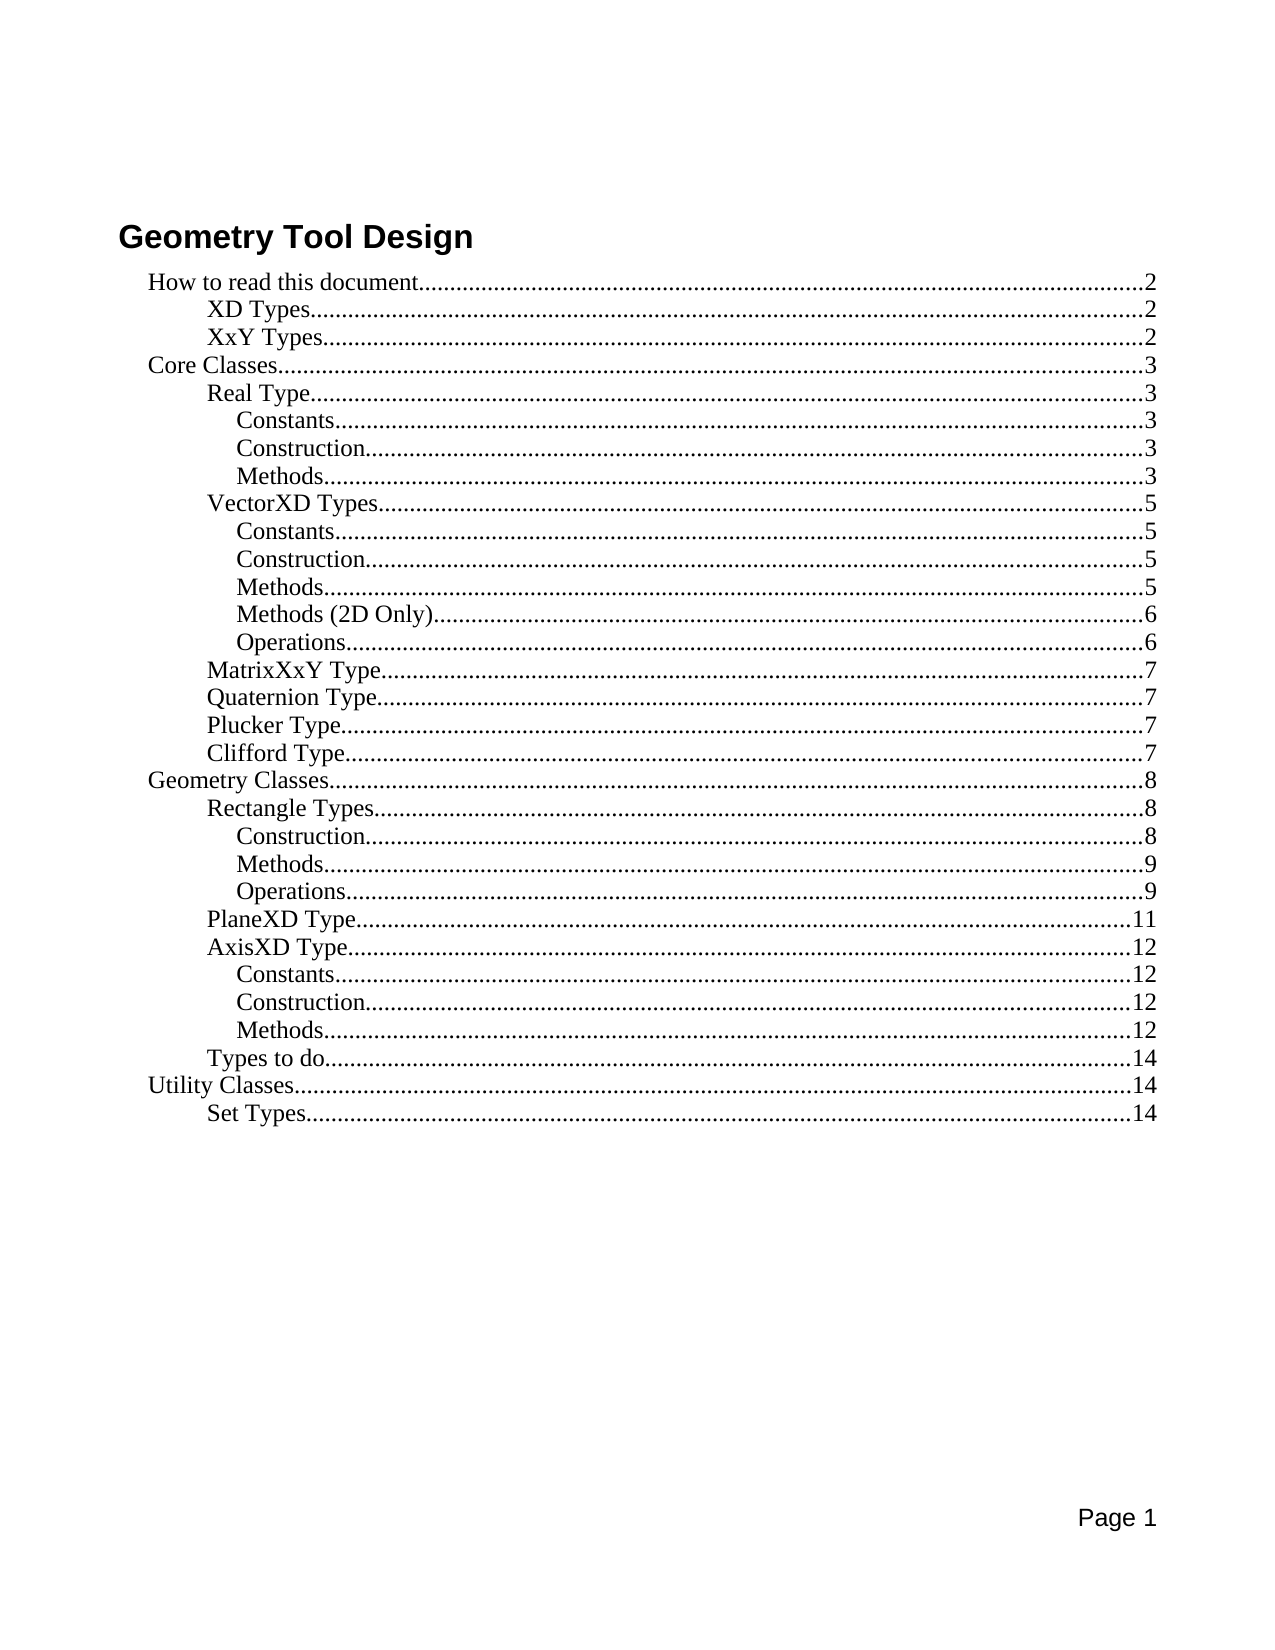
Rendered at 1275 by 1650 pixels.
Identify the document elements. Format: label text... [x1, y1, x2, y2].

text Construction 5 [236, 545, 1157, 573]
text How to read this document 2 [148, 268, 1157, 296]
text Types to do 14 [207, 1044, 1157, 1071]
text Methods (2D Only) 6 [236, 600, 1157, 628]
text Geometry Classes 8 [148, 767, 1157, 794]
text Rectangle Types 8 [207, 794, 1157, 822]
text PlaneXD Type 11 [207, 905, 1157, 933]
text Construction 12 [236, 988, 1157, 1016]
text Plucker Type 7 [207, 711, 1157, 739]
text Operations 9 [236, 877, 1157, 905]
text MatrixXxY Type 7 [207, 656, 1157, 683]
text Construction 8 [236, 822, 1157, 850]
text Constants 12 [236, 961, 1157, 988]
text Constants 3 [236, 406, 1157, 434]
text VectorXD Types 5 [207, 489, 1157, 517]
text Operations 6 [236, 628, 1157, 656]
text Methods 5 [236, 573, 1157, 600]
text Constants 5 [236, 517, 1157, 545]
text XD Types 2 [207, 296, 1157, 323]
text Clifford Type 7 [207, 739, 1157, 767]
text Real Type 3 [207, 379, 1157, 406]
text Quaternion Type 7 [207, 683, 1157, 711]
text Set Types 14 [207, 1099, 1157, 1127]
text Methods 9 [236, 850, 1157, 877]
text Construction 3 [236, 434, 1157, 462]
text Core Classes 3 [148, 351, 1157, 379]
text AxisXD Type 12 [207, 933, 1157, 961]
text Methods 12 [236, 1016, 1157, 1044]
text XxY Types 2 [207, 323, 1157, 351]
text Methods 3 [236, 462, 1157, 489]
subtitle Geometry Tool Design [118, 218, 1157, 255]
text Utility Classes 14 [148, 1071, 1157, 1099]
